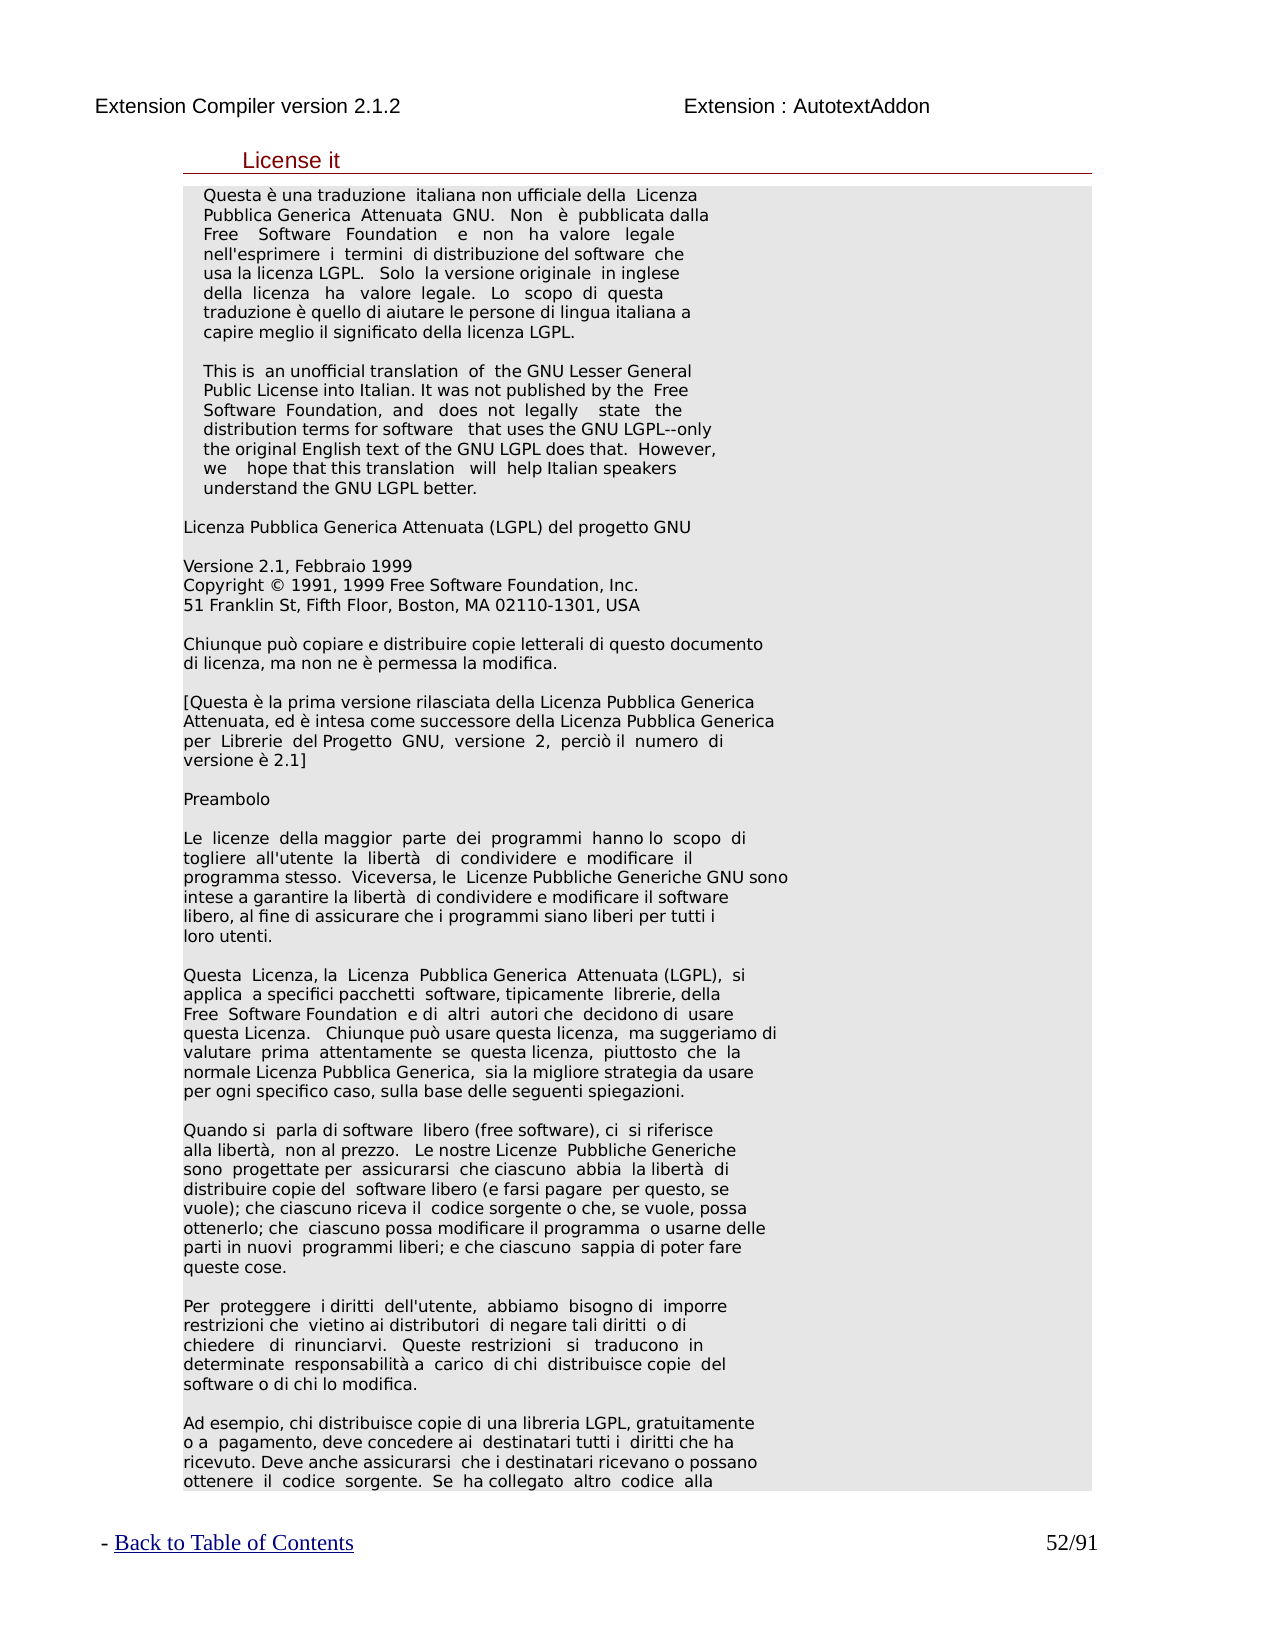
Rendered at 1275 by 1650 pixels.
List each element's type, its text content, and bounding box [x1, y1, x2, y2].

text intese a garantire la libertà di condividere e modificare il software [183, 888, 1092, 907]
text Pubblica Generica Attenuata GNU. Non è pubblicata dalla [183, 206, 1092, 225]
text loro utenti. [183, 927, 1092, 946]
text software o di chi lo modifica. [183, 1374, 1092, 1394]
text ricevuto. Deve anche assicurarsi che i destinatari ricevano o possano [183, 1452, 1092, 1472]
text understand the GNU LGPL better. [183, 478, 1092, 498]
text the original English text of the GNU LGPL does that. However, [183, 439, 1092, 459]
text Questa Licenza, la Licenza Pubblica Generica Attenuata (LGPL), si [183, 966, 1092, 985]
text This is an unofficial translation of the GNU Lesser General [183, 362, 1092, 381]
text distribution terms for software that uses the GNU LGPL--only [183, 420, 1092, 439]
text Public License into Italian. It was not published by the Free [183, 381, 1092, 401]
text o a pagamento, deve concedere ai destinatari tutti i diritti che ha [183, 1433, 1092, 1452]
text valutare prima attentamente se questa licenza, piuttosto che la [183, 1043, 1092, 1063]
text Questa è una traduzione italiana non ufficiale della Licenza [183, 186, 1092, 206]
text Per proteggere i diritti dell'utente, abbiamo bisogno di imporre [183, 1297, 1092, 1316]
text we hope that this translation will help Italian speakers [183, 459, 1092, 478]
text versione è 2.1] [183, 751, 1092, 771]
text Preambolo [183, 790, 1092, 810]
text parti in nuovi programmi liberi; e che ciascuno sappia di poter fare [183, 1238, 1092, 1258]
text Software Foundation, and does not legally state the [183, 401, 1092, 420]
text [Questa è la prima versione rilasciata della Licenza Pubblica Generica [183, 693, 1092, 712]
text Ad esempio, chi distribuisce copie di una libreria LGPL, gratuitamente [183, 1413, 1092, 1433]
text traduzione è quello di aiutare le persone di lingua italiana a [183, 303, 1092, 323]
text distribuire copie del software libero (e farsi pagare per questo, se [183, 1180, 1092, 1199]
text License it [183, 147, 1092, 173]
text chiedere di rinunciarvi. Queste restrizioni si traducono in [183, 1336, 1092, 1355]
text Versione 2.1, Febbraio 1999 [183, 556, 1092, 576]
text questa Licenza. Chiunque può usare questa licenza, ma suggeriamo di [183, 1024, 1092, 1043]
text per ogni specifico caso, sulla base delle seguenti spiegazioni. [183, 1082, 1092, 1102]
text normale Licenza Pubblica Generica, sia la migliore strategia da usare [183, 1063, 1092, 1082]
text programma stesso. Viceversa, le Licenze Pubbliche Generiche GNU sono [183, 868, 1092, 888]
text ottenere il codice sorgente. Se ha collegato altro codice alla [183, 1472, 1092, 1491]
text Attenuata, ed è intesa come successore della Licenza Pubblica Generica [183, 712, 1092, 732]
text queste cose. [183, 1258, 1092, 1277]
text Licenza Pubblica Generica Attenuata (LGPL) del progetto GNU [183, 517, 1092, 537]
text vuole); che ciascuno riceva il codice sorgente o che, se vuole, possa [183, 1199, 1092, 1219]
text Le licenze della maggior parte dei programmi hanno lo scopo di [183, 829, 1092, 849]
text restrizioni che vietino ai distributori di negare tali diritti o di [183, 1316, 1092, 1336]
text determinate responsabilità a carico di chi distribuisce copie del [183, 1355, 1092, 1374]
text della licenza ha valore legale. Lo scopo di questa [183, 284, 1092, 303]
text ottenerlo; che ciascuno possa modificare il programma o usarne delle [183, 1219, 1092, 1238]
text 51 Franklin St, Fifth Floor, Boston, MA 02110-1301, USA [183, 595, 1092, 615]
text alla libertà, non al prezzo. Le nostre Licenze Pubbliche Generiche [183, 1141, 1092, 1160]
text Chiunque può copiare e distribuire copie letterali di questo documento [183, 634, 1092, 654]
text nell'esprimere i termini di distribuzione del software che [183, 245, 1092, 264]
text libero, al fine di assicurare che i programmi siano liberi per tutti i [183, 907, 1092, 927]
text di licenza, ma non ne è permessa la modifica. [183, 654, 1092, 673]
text per Librerie del Progetto GNU, versione 2, perciò il numero di [183, 732, 1092, 751]
text Free Software Foundation e di altri autori che decidono di usare [183, 1004, 1092, 1024]
text togliere all'utente la libertà di condividere e modificare il [183, 849, 1092, 868]
text Copyright © 1991, 1999 Free Software Foundation, Inc. [183, 576, 1092, 595]
text Quando si parla di software libero (free software), ci si riferisce [183, 1121, 1092, 1141]
text capire meglio il significato della licenza LGPL. [183, 323, 1092, 342]
text sono progettate per assicurarsi che ciascuno abbia la libertà di [183, 1160, 1092, 1180]
text usa la licenza LGPL. Solo la versione originale in inglese [183, 264, 1092, 284]
text Free Software Foundation e non ha valore legale [183, 225, 1092, 245]
text applica a specifici pacchetti software, tipicamente librerie, della [183, 985, 1092, 1004]
